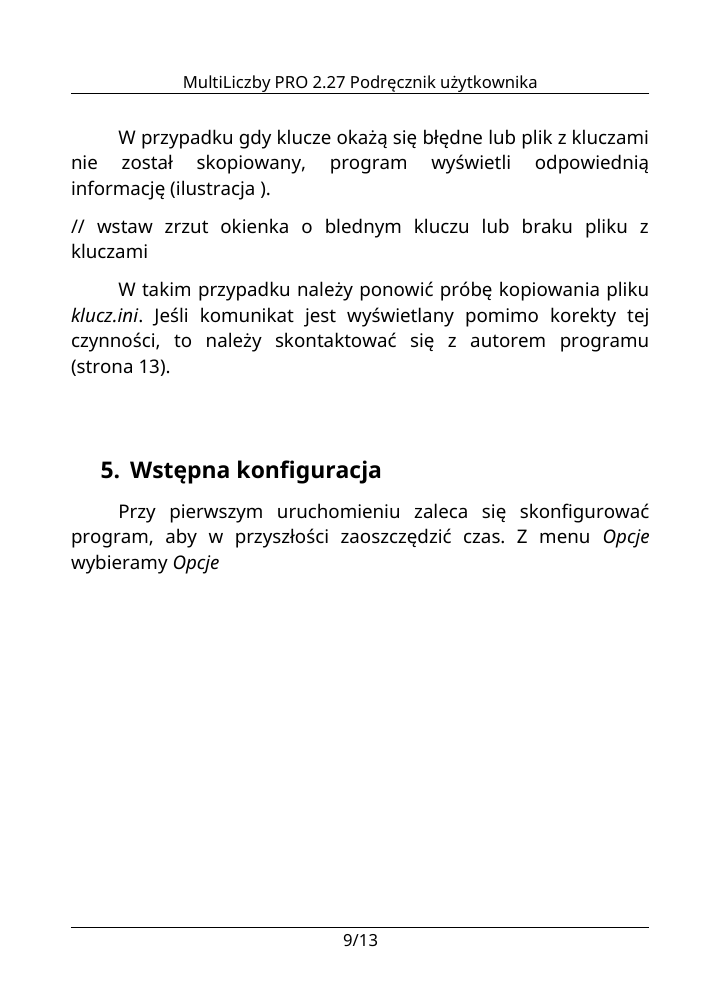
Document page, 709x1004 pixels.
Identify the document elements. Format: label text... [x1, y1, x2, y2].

text W przypadku gdy klucze okażą się błędne lub plik z kluczami nie został skopiowany, program wyświetli odpowiednią informację (ilustracja ). [71, 124, 649, 201]
text Przy pierwszym uruchomieniu zaleca się skonfigurować program, aby w przyszłości zaoszczędzić czas. Z menu Opcje wybieramy Opcje [71, 498, 649, 574]
subtitle Wstępna konfiguracja [100, 454, 649, 486]
text W takim przypadku należy ponowić próbę kopiowania pliku klucz.ini. Jeśli komunikat jest wyświetlany pomimo korekty tej czynności, to należy skontaktować się z autorem programu (strona 12). [71, 277, 649, 379]
text // wstaw zrzut okienka o blednym kluczu lub braku pliku z kluczami [71, 213, 649, 264]
